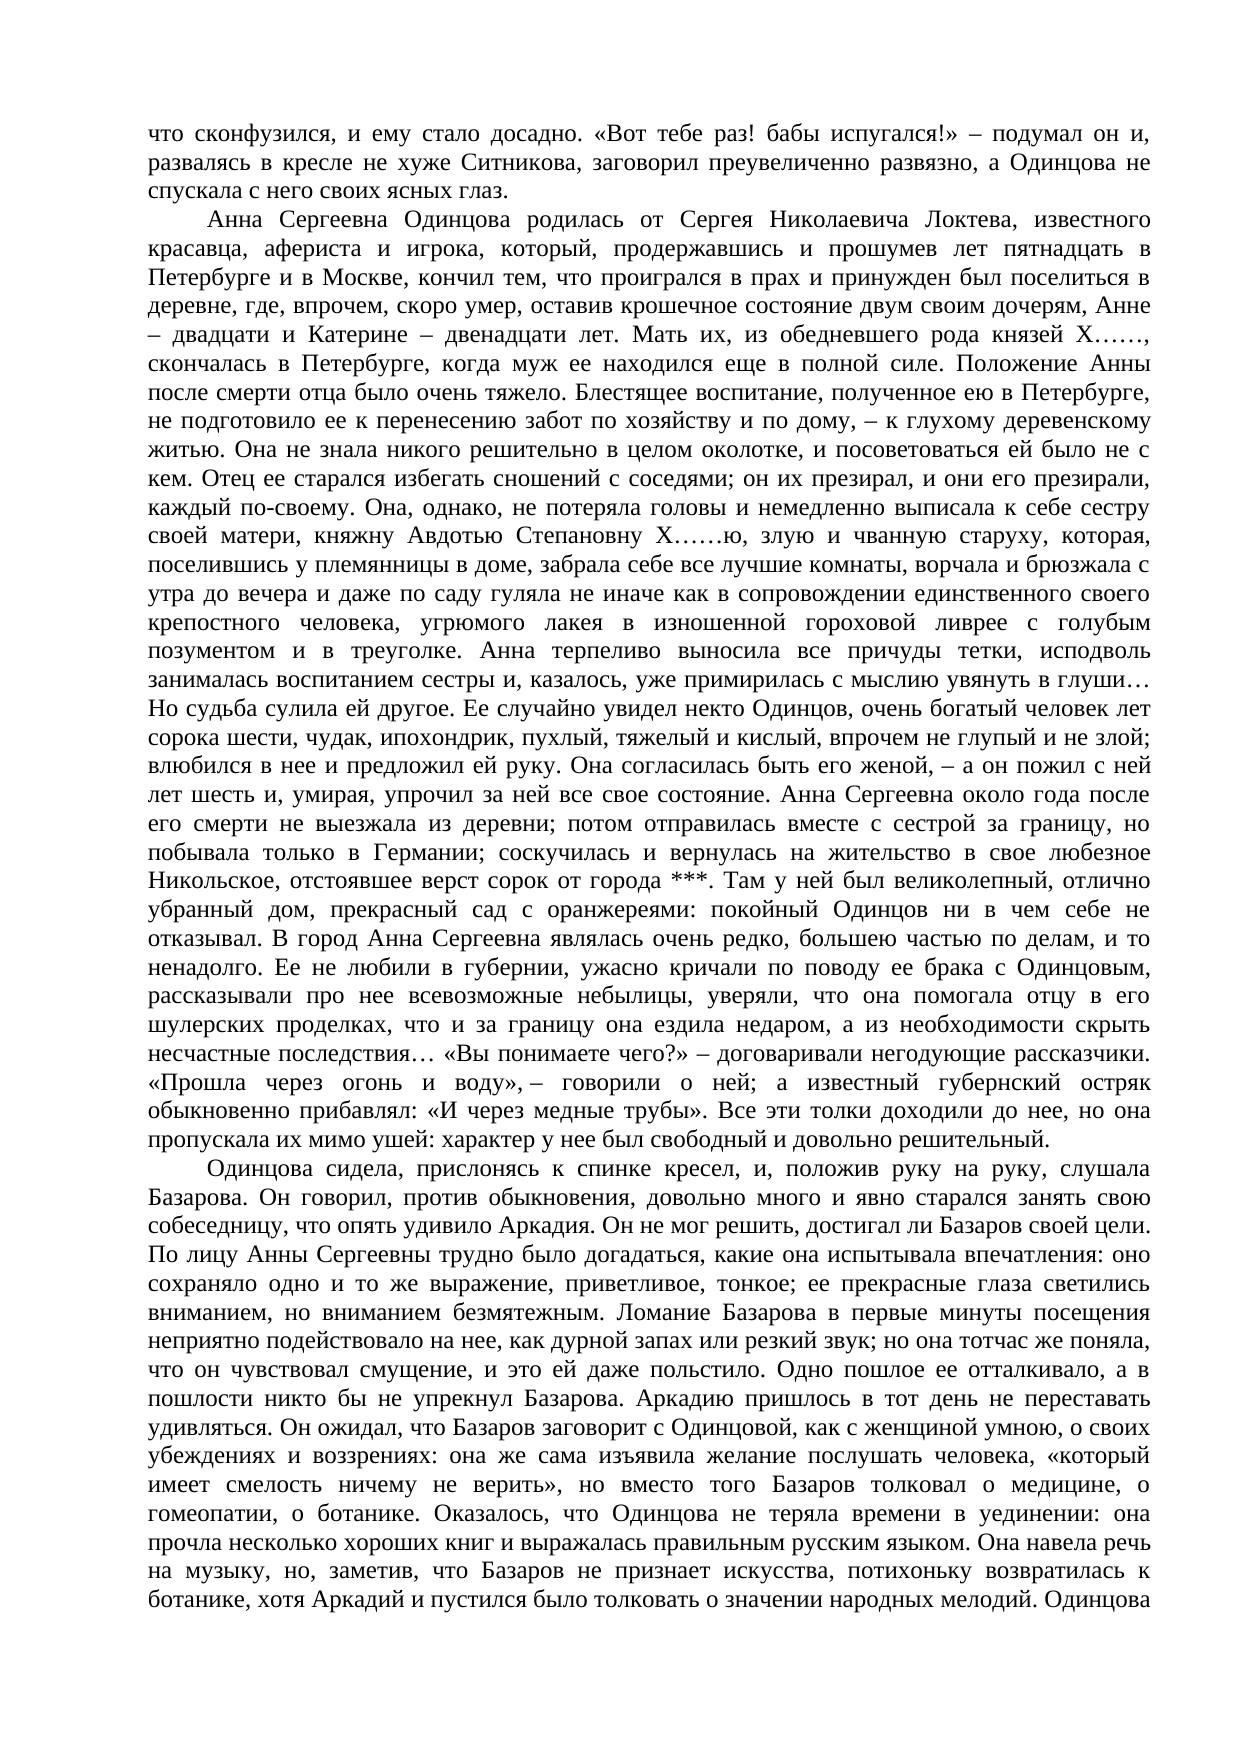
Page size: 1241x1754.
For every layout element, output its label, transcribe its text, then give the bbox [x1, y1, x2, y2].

text Анна Сергеевна Одинцова родилась от Сергея Николаевича Локтева, известного красавца, афериста и игрока, который, продержавшись и прошумев лет пятнадцать в Петербурге и в Москве, кончил тем, что проигрался в прах и принужден был поселиться в деревне, где, впрочем, скоро умер, оставив крошечное состояние двум своим дочерям, Анне – двадцати и Катерине – двенадцати лет. Мать их, из обедневшего рода князей Х……, скончалась в Петербурге, когда муж ее находился еще в полной силе. Положение Анны после смерти отца было очень тяжело. Блестящее воспитание, полученное ею в Петербурге, не подготовило ее к перенесению забот по хозяйству и по дому, – к глухому деревенскому житью. Она не знала никого решительно в целом околотке, и посоветоваться ей было не с кем. Отец ее старался избегать сношений с соседями; он их презирал, и они его презирали, каждый по-своему. Она, однако, не потеряла головы и немедленно выписала к себе сестру своей матери, княжну Авдотью Степановну Х……ю, злую и чванную старуху, которая, поселившись у племянницы в доме, забрала себе все лучшие комнаты, ворчала и брюзжала с утра до вечера и даже по саду гуляла не иначе как в сопровождении единственного своего крепостного человека, угрюмого лакея в изношенной гороховой ливрее с голубым позументом и в треуголке. Анна терпеливо выносила все причуды тетки, исподволь занималась воспитанием сестры и, казалось, уже примирилась с мыслию увянуть в глуши… Но судьба сулила ей другое. Ее случайно увидел некто Одинцов, очень богатый человек лет сорока шести, чудак, ипохондрик, пухлый, тяжелый и кислый, впрочем не глупый и не злой; влюбился в нее и предложил ей руку. Она согласилась быть его женой, – а он пожил с ней лет шесть и, умирая, упрочил за ней все свое состояние. Анна Сергеевна около года после его смерти не выезжала из деревни; потом отправилась вместе с сестрой за границу, но побывала только в Германии; соскучилась и вернулась на жительство в свое любезное Никольское, отстоявшее верст сорок от города ***. Там у ней был великолепный, отлично убранный дом, прекрасный сад с оранжереями: покойный Одинцов ни в чем себе не отказывал. В город Анна Сергеевна являлась очень редко, большею частью по делам, и то ненадолго. Ее не любили в губернии, ужасно кричали по поводу ее брака с Одинцовым, рассказывали про нее всевозможные небылицы, уверяли, что она помогала отцу в его шулерских проделках, что и за границу она ездила недаром, а из необходимости скрыть несчастные последствия… «Вы понимаете чего?» – договаривали негодующие рассказчики. «Прошла через огонь и воду», – говорили о ней; а известный губернский остряк обыкновенно прибавлял: «И через медные трубы». Все эти толки доходили до нее, но она пропускала их мимо ушей: характер у нее был свободный и довольно решительный. [148, 204, 1152, 1153]
text что сконфузился, и ему стало досадно. «Вот тебе раз! бабы испугался!» – подумал он и, развалясь в кресле не хуже Ситникова, заговорил преувеличенно развязно, а Одинцова не спускала с него своих ясных глаз. [148, 118, 1152, 204]
text Одинцова сидела, прислонясь к спинке кресел, и, положив руку на руку, слушала Базарова. Он говорил, против обыкновения, довольно много и явно старался занять свою собеседницу, что опять удивило Аркадия. Он не мог решить, достигал ли Базаров своей цели. По лицу Анны Сергеевны трудно было догадаться, какие она испытывала впечатления: оно сохраняло одно и то же выражение, приветливое, тонкое; ее прекрасные глаза светились вниманием, но вниманием безмятежным. Ломание Базарова в первые минуты посещения неприятно подействовало на нее, как дурной запах или резкий звук; но она тотчас же поняла, что он чувствовал смущение, и это ей даже польстило. Одно пошлое ее отталкивало, а в пошлости никто бы не упрекнул Базарова. Аркадию пришлось в тот день не переставать удивляться. Он ожидал, что Базаров заговорит с Одинцовой, как с женщиной умною, о своих убеждениях и воззрениях: она же сама изъявила желание послушать человека, «который имеет смелость ничему не верить», но вместо того Базаров толковал о медицине, о гомеопатии, о ботанике. Оказалось, что Одинцова не теряла времени в уединении: она прочла несколько хороших книг и выражалась правильным русским языком. Она навела речь на музыку, но, заметив, что Базаров не признает искусства, потихоньку возвратилась к ботанике, хотя Аркадий и пустился было толковать о значении народных мелодий. Одинцова [148, 1153, 1152, 1613]
